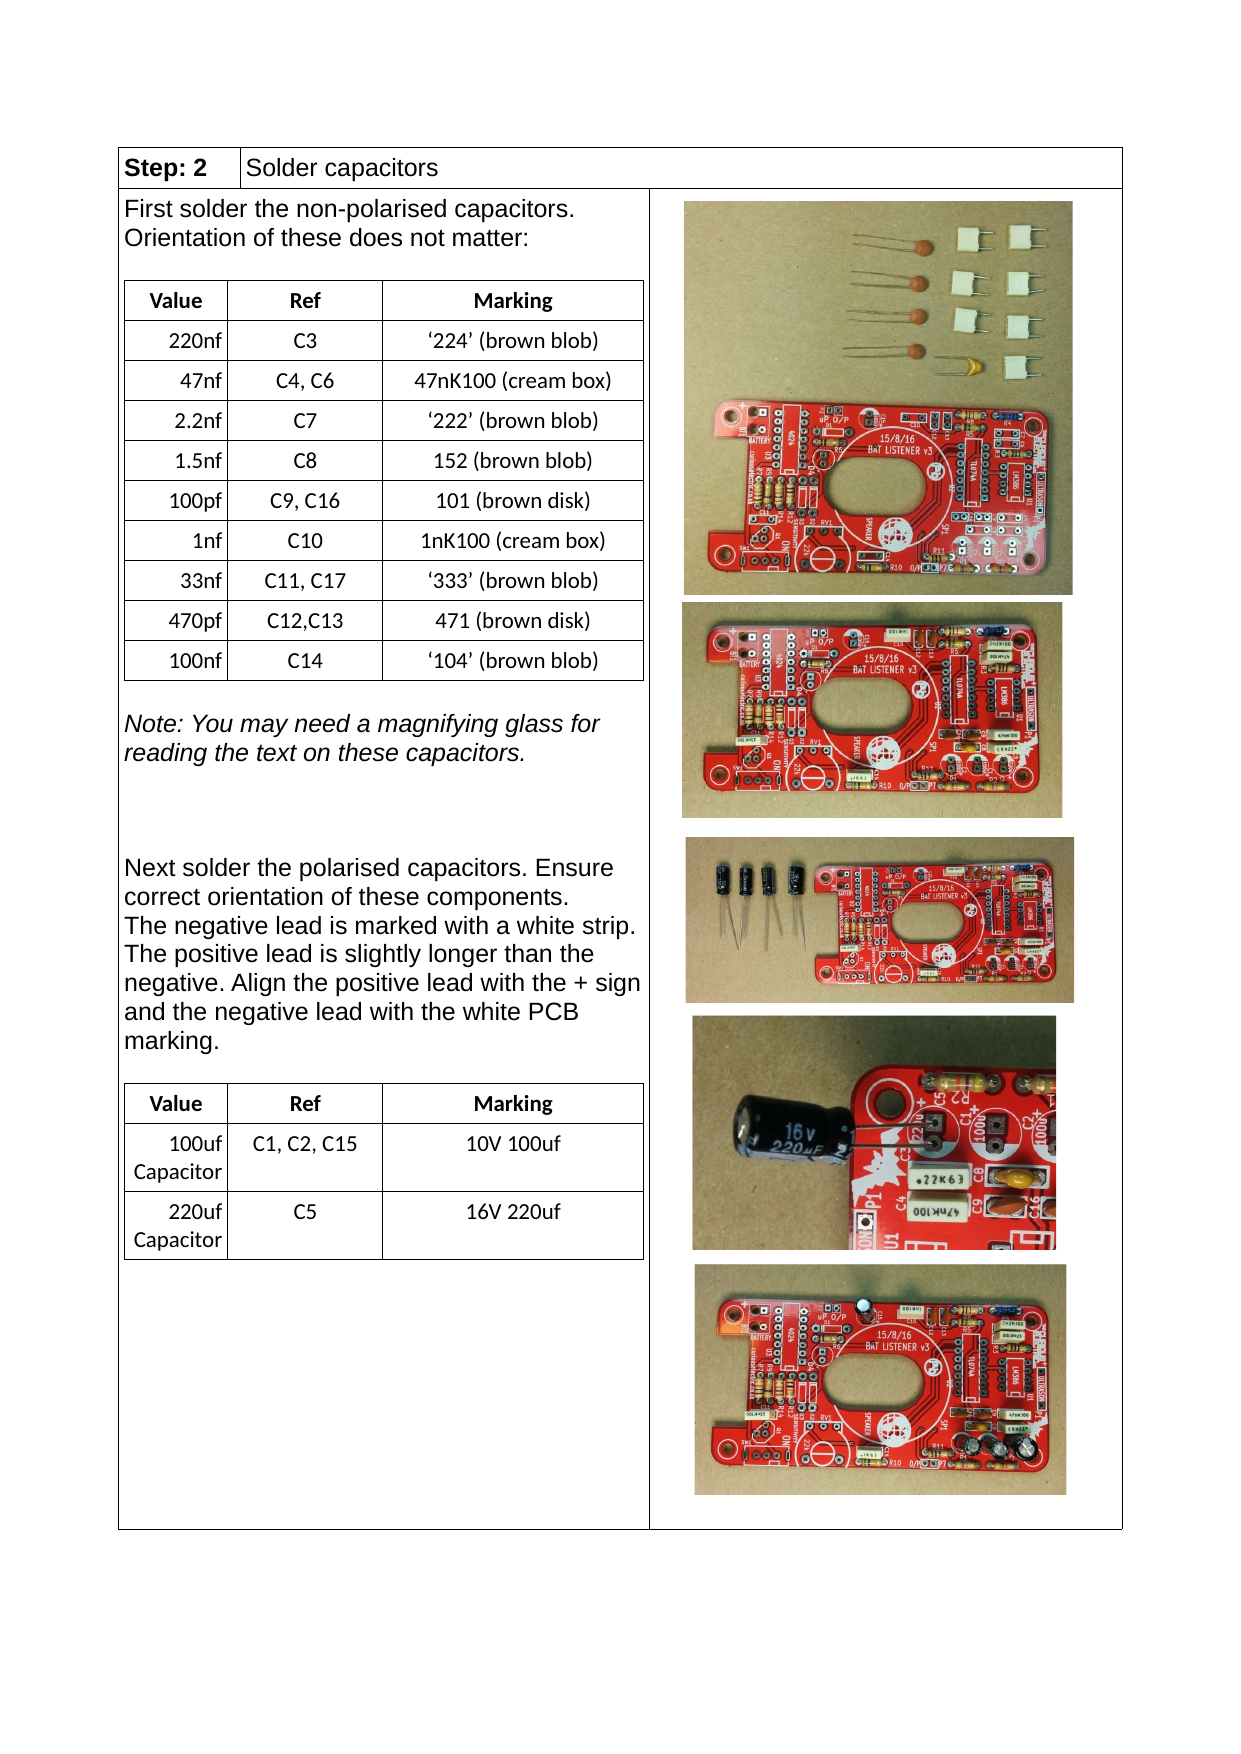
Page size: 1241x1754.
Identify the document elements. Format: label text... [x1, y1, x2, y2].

table_cell C10 [228, 521, 382, 560]
table_cell 100uf Capacitor [125, 1124, 227, 1191]
table_header Ref [228, 1084, 382, 1123]
picture [682, 602, 1063, 818]
table_cell 220uf Capacitor [125, 1192, 227, 1259]
table_cell 100nf [125, 641, 227, 680]
picture [683, 201, 1073, 595]
table_cell C14 [228, 641, 382, 680]
table_cell C11, C17 [228, 561, 382, 600]
table_header Marking [383, 281, 643, 320]
table_cell 1.5nf [125, 441, 227, 480]
table_cell 1nf [125, 521, 227, 560]
table_cell ‘333’ (brown blob) [383, 561, 643, 600]
table_cell 47nf [125, 361, 227, 400]
table_header Ref [228, 281, 382, 320]
table_cell C12,C13 [228, 601, 382, 640]
table_cell C4, C6 [228, 361, 382, 400]
picture [685, 837, 1075, 1003]
table_cell 152 (brown blob) [383, 441, 643, 480]
table_cell 10V 100uf [383, 1124, 643, 1191]
picture [692, 1015, 1057, 1250]
table_cell ‘224’ (brown blob) [383, 321, 643, 360]
table_header Value [125, 1084, 227, 1123]
table_cell C7 [228, 401, 382, 440]
table_cell 100pf [125, 481, 227, 520]
table_cell C1, C2, C15 [228, 1124, 382, 1191]
table_cell 47nK100 (cream box) [383, 361, 643, 400]
table_cell First solder the non-polarised capacitors. Orientation of these does not matter: Note: You may need a magnifying glass for reading the text on these capacitors. Next solder the polarised capacitors. Ensure correct orientation of these components. The negative lead is marked with a white strip. The positive lead is slightly longer than the negative. Align the positive lead with the + sign and the negative lead with the white PCB marking. [119, 189, 649, 1529]
table_cell [650, 189, 1122, 1529]
table_cell 471 (brown disk) [383, 601, 643, 640]
table_cell C3 [228, 321, 382, 360]
table_cell 16V 220uf [383, 1192, 643, 1259]
table_cell 101 (brown disk) [383, 481, 643, 520]
table_cell C5 [228, 1192, 382, 1259]
table_cell 1nK100 (cream box) [383, 521, 643, 560]
table_cell C8 [228, 441, 382, 480]
table_cell 220nf [125, 321, 227, 360]
table_cell C9, C16 [228, 481, 382, 520]
table_cell 2.2nf [125, 401, 227, 440]
table_cell ‘104’ (brown blob) [383, 641, 643, 680]
picture [694, 1264, 1067, 1495]
table_cell 470pf [125, 601, 227, 640]
table_cell ‘222’ (brown blob) [383, 401, 643, 440]
table_header Step: 2 [119, 148, 240, 188]
table_cell 33nf [125, 561, 227, 600]
table_header Marking [383, 1084, 643, 1123]
table_header Solder capacitors [241, 148, 1122, 188]
table_header Value [125, 281, 227, 320]
